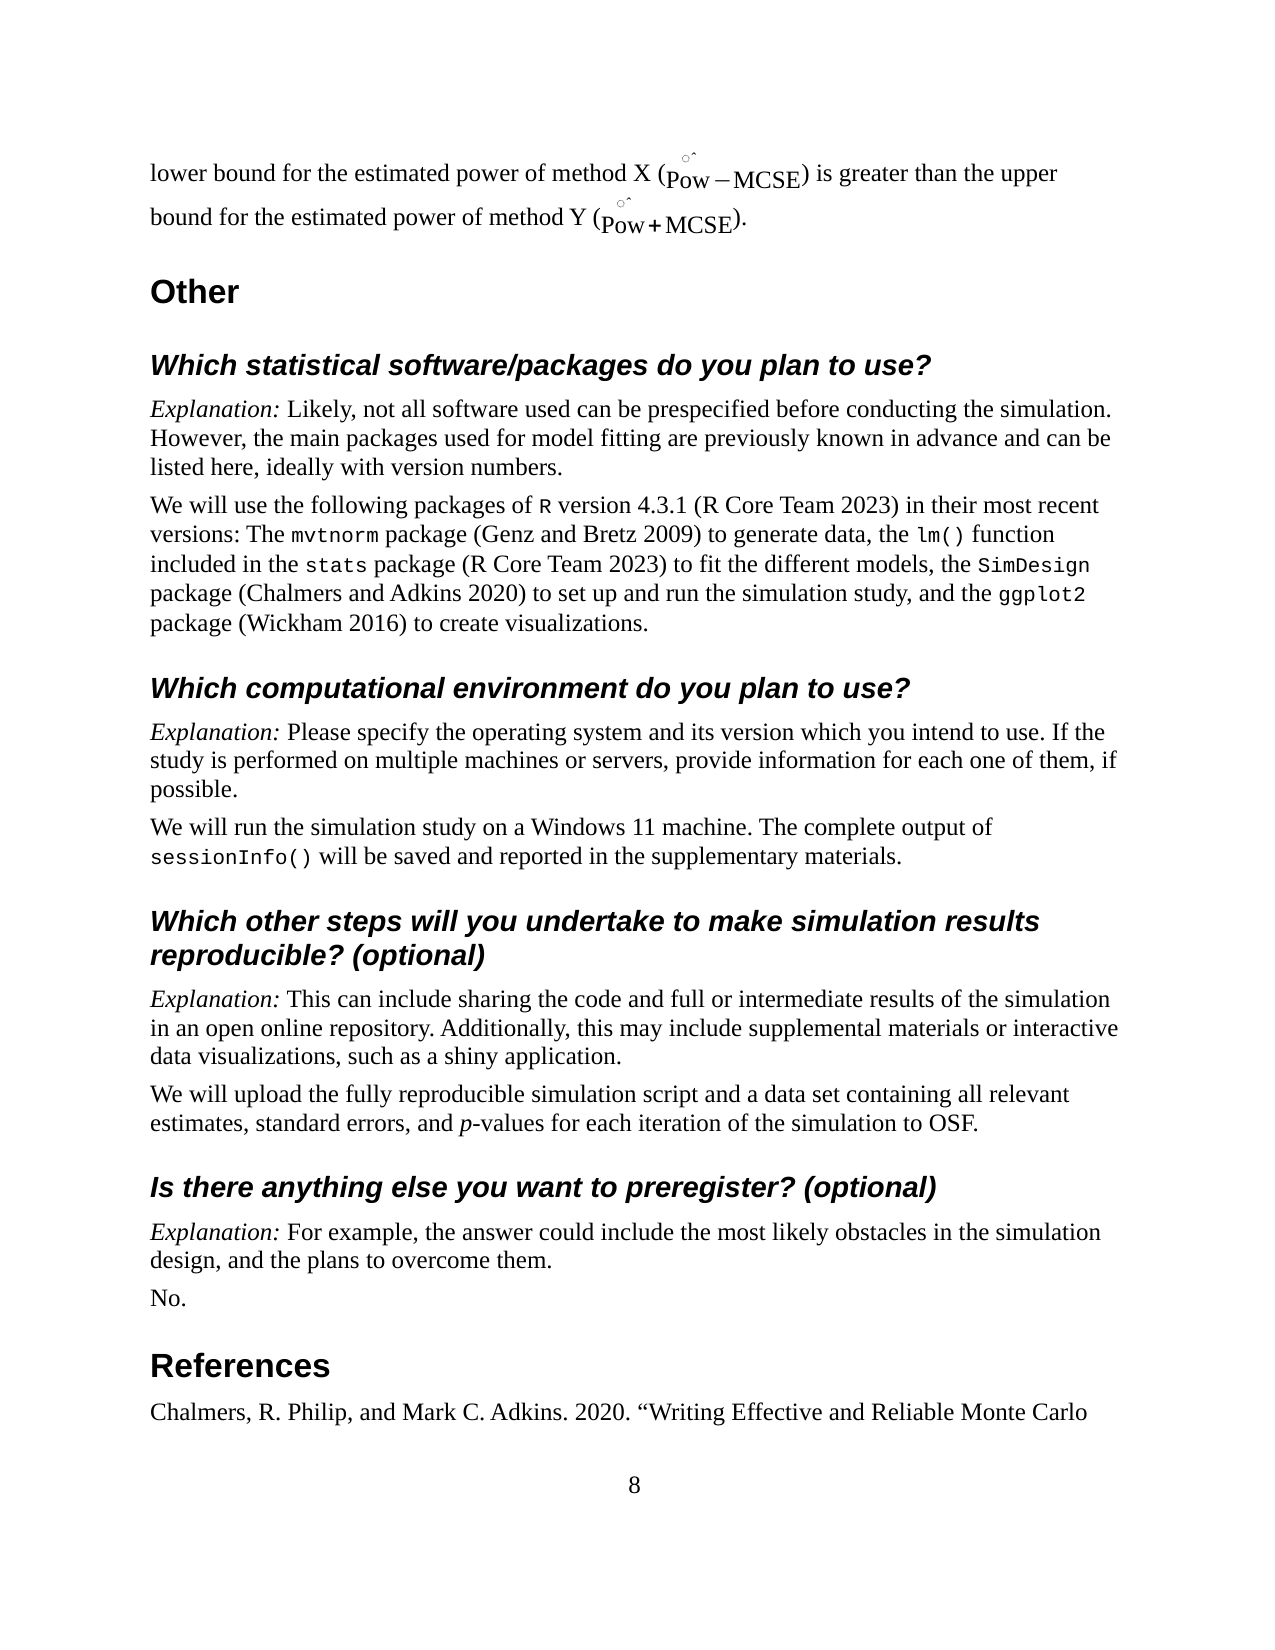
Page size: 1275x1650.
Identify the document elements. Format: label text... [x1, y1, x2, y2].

subtitle Which statistical software/packages do you plan to use? [150, 348, 1125, 382]
text No. [150, 1283, 1125, 1312]
subtitle Which computational environment do you plan to use? [150, 671, 1125, 704]
text Chalmers, R. Philip, and Mark C. Adkins. 2020. “Writing Effective and Reliable Monte Carlo [150, 1397, 1125, 1426]
text Explanation: Likely, not all software used can be prespecified before conducting the simulation. However, the main packages used for model fitting are previously known in advance and can be listed here, ideally with version numbers. [150, 394, 1125, 481]
text We will use the following packages of R version 4.3.1 (R Core Team 2023) in their most recent versions: The mvtnorm package (Genz and Bretz 2009) to generate data, the lm() function included in the stats package (R Core Team 2023) to fit the different models, the SimDesign package (Chalmers and Adkins 2020) to set up and run the simulation study, and the ggplot2 package (Wickham 2016) to create visualizations. [150, 490, 1125, 637]
subtitle References [150, 1346, 1125, 1384]
text We will run the simulation study on a Windows 11 machine. The complete output of sessionInfo() will be saved and reported in the supplementary materials. [150, 812, 1125, 870]
text Explanation: Please specify the operating system and its version which you intend to use. If the study is performed on multiple machines or servers, provide information for each one of them, if possible. [150, 717, 1125, 803]
text Explanation: This can include sharing the code and full or intermediate results of the simulation in an open online repository. Additionally, this may include supplemental materials or interactive data visualizations, such as a shiny application. [150, 984, 1125, 1070]
subtitle Other [150, 272, 1125, 311]
subtitle Is there anything else you want to preregister? (optional) [150, 1171, 1125, 1204]
text We will upload the fully reproducible simulation script and a data set containing all relevant estimates, standard errors, and p-values for each iteration of the simulation to OSF. [150, 1079, 1125, 1137]
text We define a type I error rate larger than 5% as non-acceptable performance. Amongst methods that exhibit acceptable performance regarding the type I error rate (within the MCSE), we consider a method X as performing better than a method Y in a certain simulation condition if the lower bound for the estimated power of method X () is greater than the upper bound for the estimated power of method Y (). [150, 150, 1125, 238]
text Explanation: For example, the answer could include the most likely obstacles in the simulation design, and the plans to overcome them. [150, 1217, 1125, 1274]
subtitle Which other steps will you undertake to make simulation results reproducible? (optional) [150, 904, 1125, 971]
